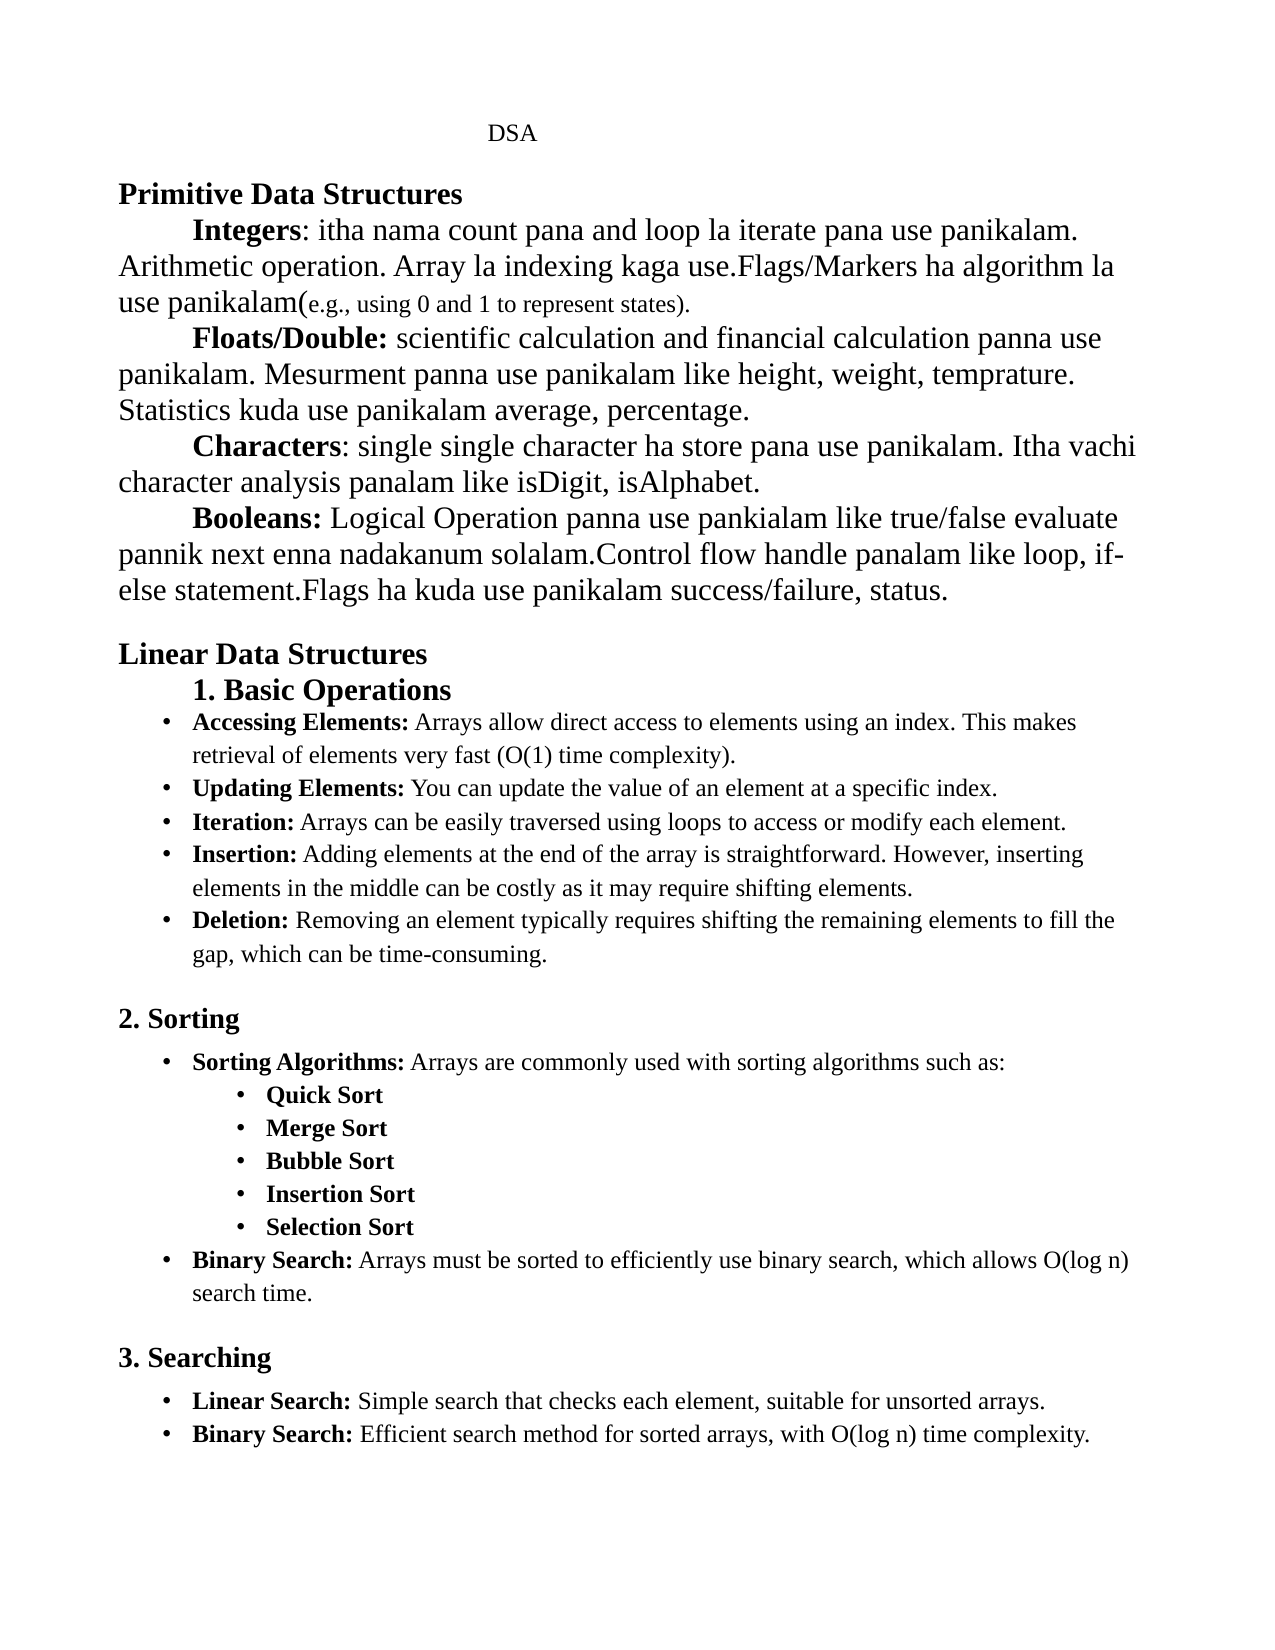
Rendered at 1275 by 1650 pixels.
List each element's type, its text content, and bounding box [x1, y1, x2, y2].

text Booleans: Logical Operation panna use pankialam like true/false evaluate pannik next enna nadakanum solalam.Control flow handle panalam like loop, if-else statement.Flags ha kuda use panikalam success/failure, status. [118, 499, 1157, 607]
subtitle 3. Searching [118, 1340, 1157, 1374]
list Selection Sort [236, 1212, 1157, 1241]
text Characters: single single character ha store pana use panikalam. Itha vachi [118, 427, 1157, 463]
list Insertion: Adding elements at the end of the array is straightforward. However, inserting elements in the middle can be costly as it may require shifting elements. [162, 839, 1157, 901]
list Quick Sort [236, 1080, 1157, 1109]
list Accessing Elements: Arrays allow direct access to elements using an index. This makes retrieval of elements very fast (O(1) time complexity). [162, 707, 1157, 769]
list Deletion: Removing an element typically requires shifting the remaining elements to fill the gap, which can be time-consuming. [162, 906, 1157, 967]
list Updating Elements: You can update the value of an element at a specific index. [162, 773, 1157, 802]
list Linear Search: Simple search that checks each element, suitable for unsorted arrays. [162, 1386, 1157, 1415]
text DSA [118, 118, 1157, 147]
list Sorting Algorithms: Arrays are commonly used with sorting algorithms such as: [162, 1047, 1157, 1076]
text Integers: itha nama count pana and loop la iterate pana use panikalam. Arithmetic operation. Array la indexing kaga use.Flags/Markers ha algorithm la use panikalam(e.g., using 0 and 1 to represent states). [118, 212, 1157, 319]
text Linear Data Structures [118, 636, 1157, 672]
list Merge Sort [236, 1113, 1157, 1142]
list Insertion Sort [236, 1179, 1157, 1208]
text 1. Basic Operations [118, 672, 1157, 707]
subtitle 2. Sorting [118, 1001, 1157, 1034]
list Bubble Sort [236, 1146, 1157, 1175]
text Floats/Double: scientific calculation and financial calculation panna use panikalam. Mesurment panna use panikalam like height, weight, temprature. Statistics kuda use panikalam average, percentage. [118, 319, 1157, 427]
text character analysis panalam like isDigit, isAlphabet. [118, 463, 1157, 499]
list Binary Search: Efficient search method for sorted arrays, with O(log n) time complexity. [162, 1419, 1157, 1448]
list Binary Search: Arrays must be sorted to efficiently use binary search, which allows O(log n) search time. [162, 1245, 1157, 1307]
text Primitive Data Structures [118, 176, 1157, 212]
list Iteration: Arrays can be easily traversed using loops to access or modify each element. [162, 807, 1157, 835]
